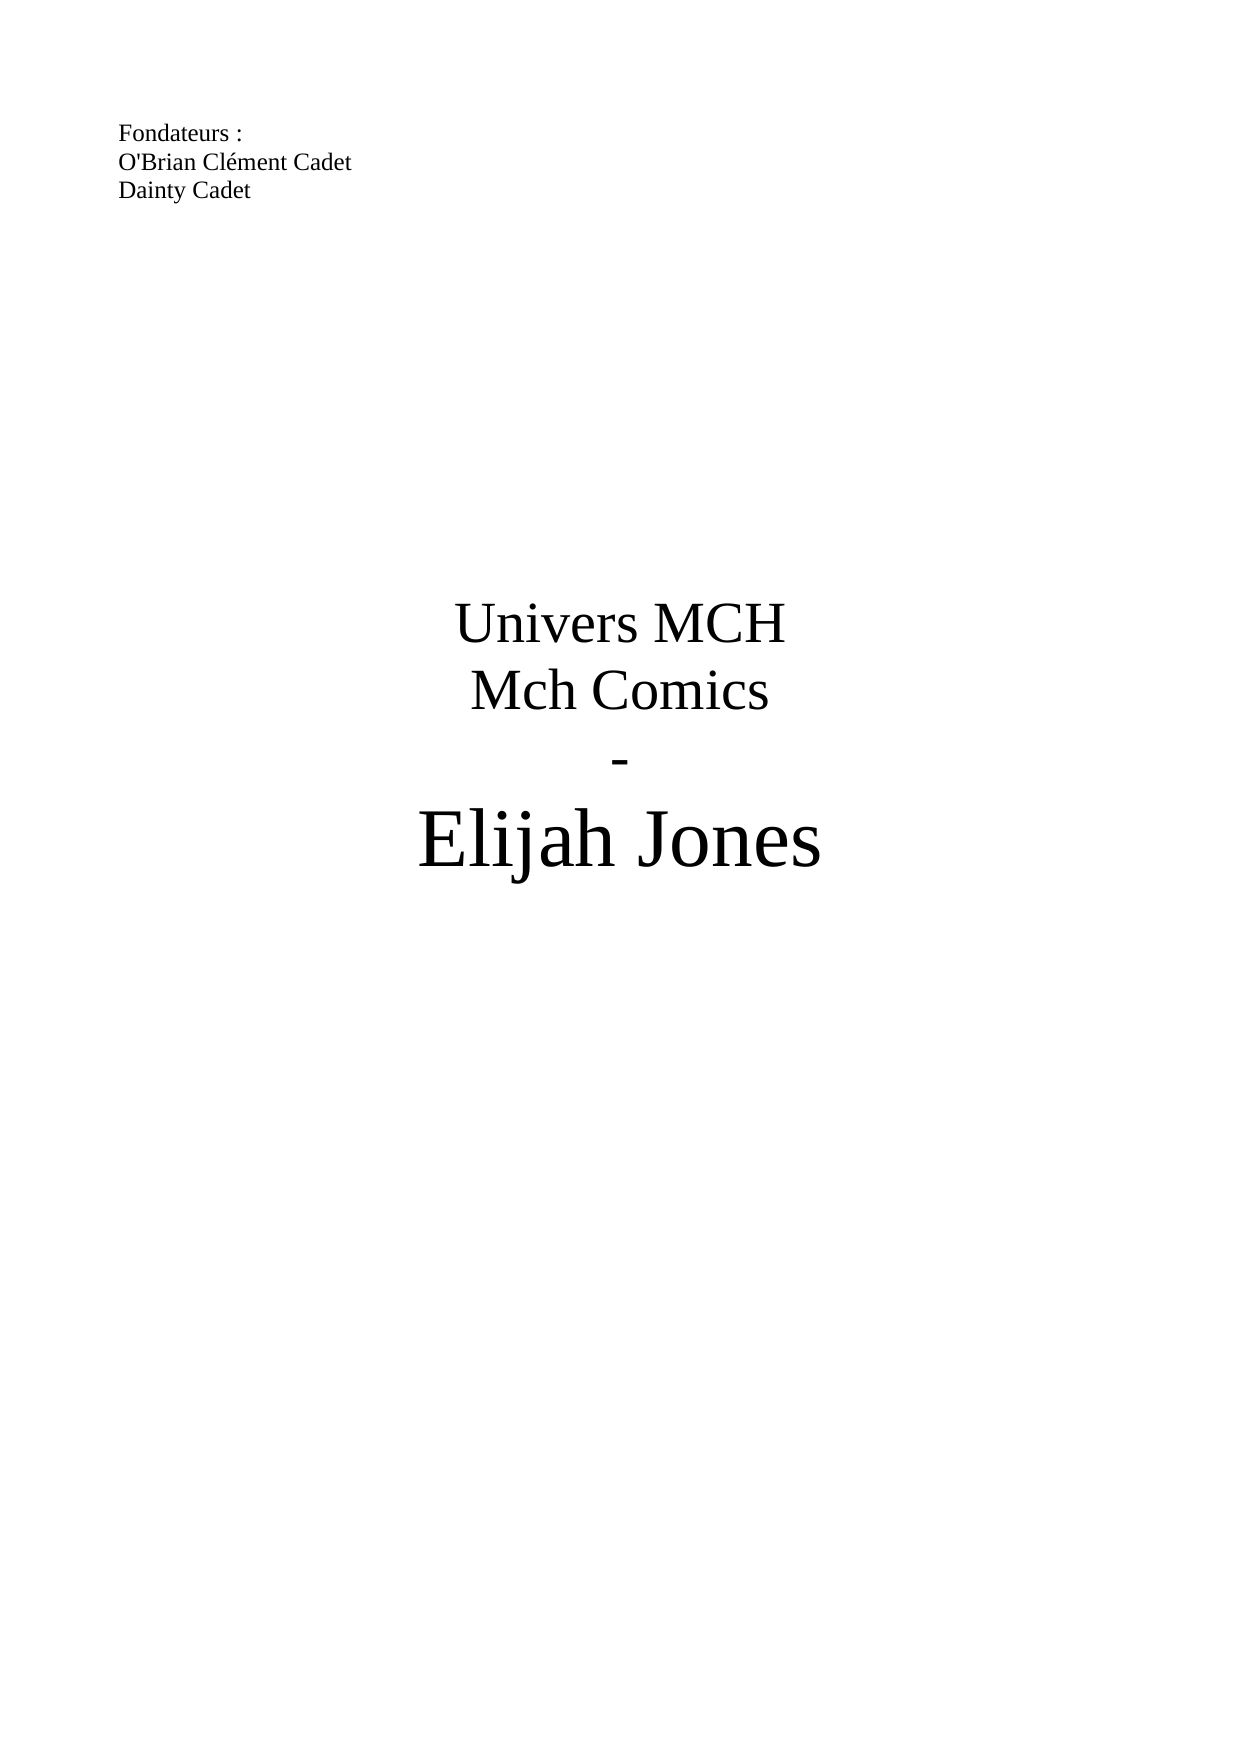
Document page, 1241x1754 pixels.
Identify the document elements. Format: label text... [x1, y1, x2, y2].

text Univers MCH [118, 588, 1122, 655]
text Elijah Jones [118, 789, 1122, 885]
text O'Brian Clément Cadet [118, 147, 1122, 176]
text Dainty Cadet [118, 176, 1122, 204]
text Fondateurs : [118, 118, 1122, 147]
text Mch Comics [118, 655, 1122, 722]
text - [118, 722, 1122, 789]
